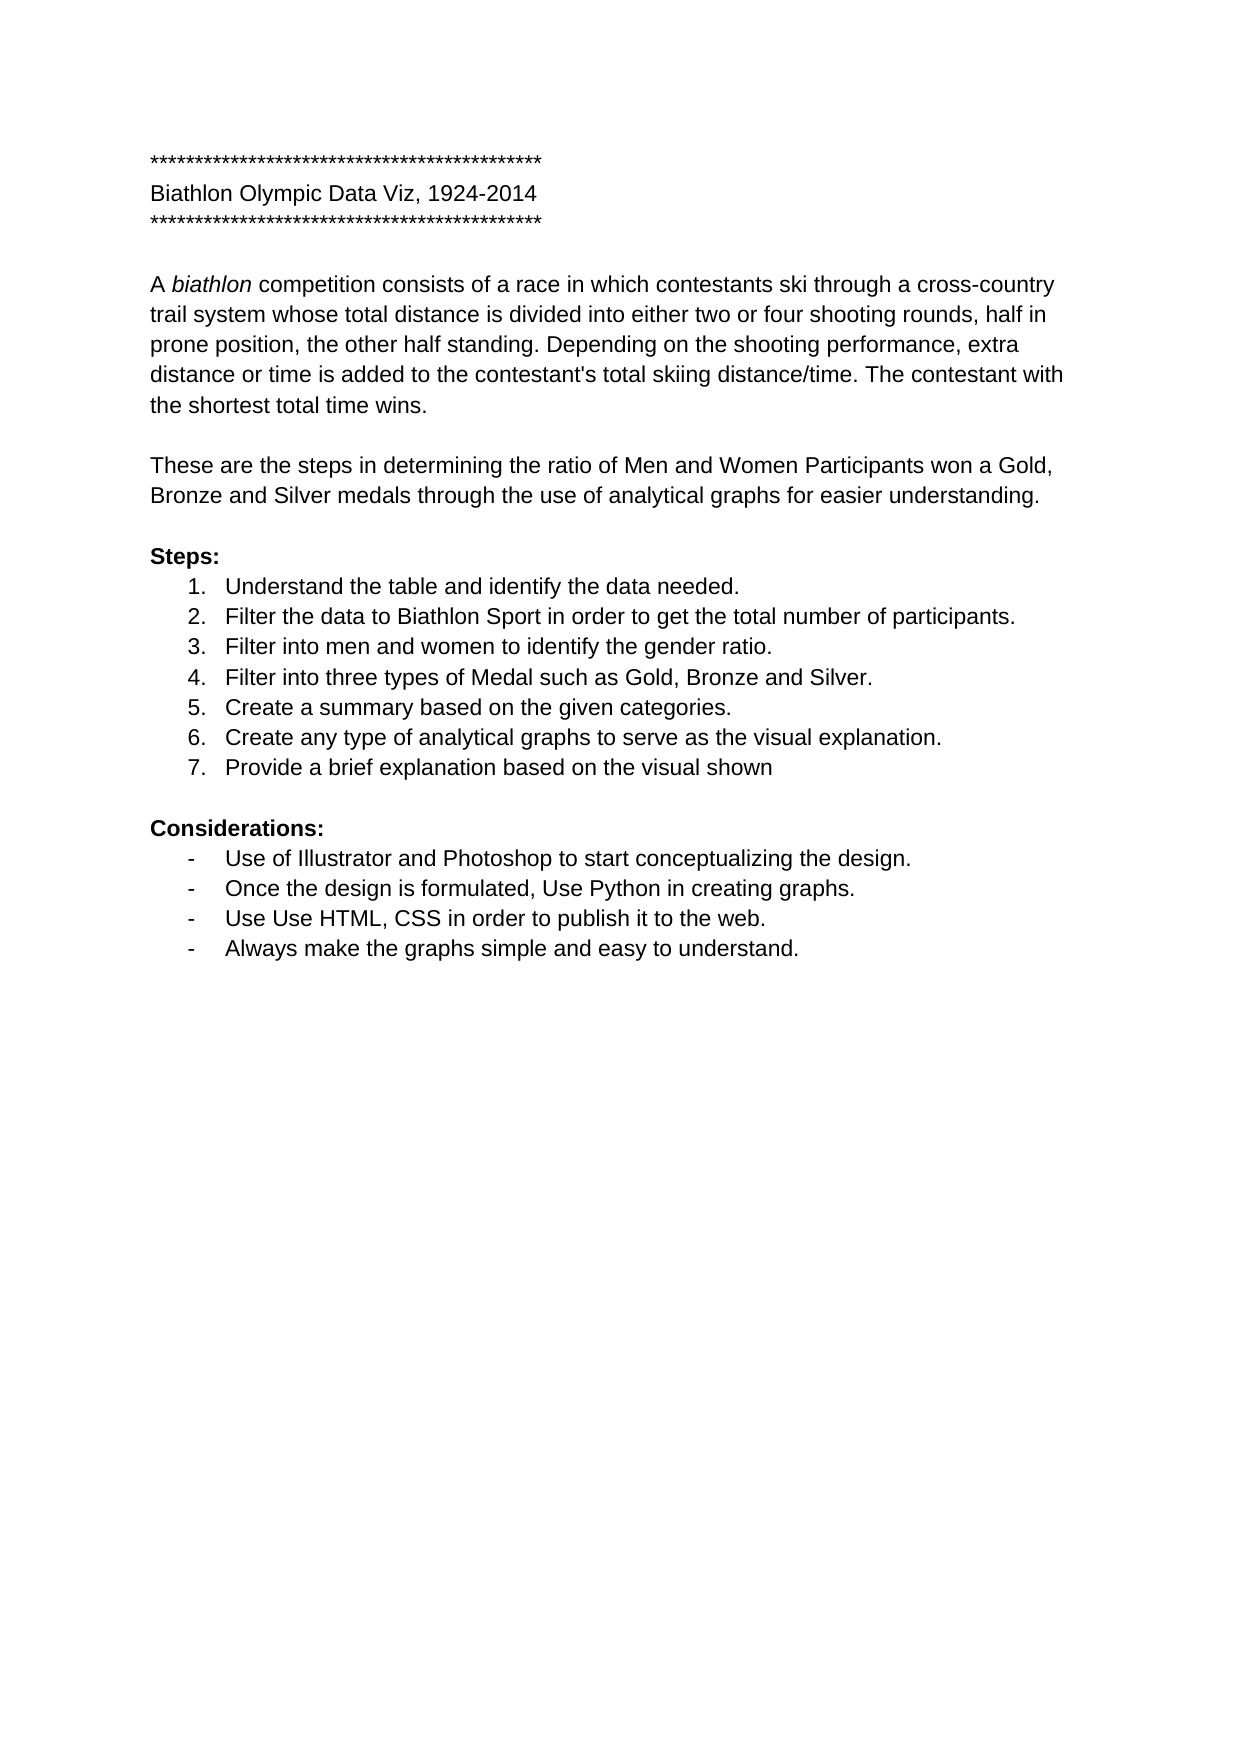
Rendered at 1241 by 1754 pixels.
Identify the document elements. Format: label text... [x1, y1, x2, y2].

text ******************************************** [150, 150, 1090, 176]
list Filter the data to Biathlon Sport in order to get the total number of participants. [187, 603, 1090, 629]
list Once the design is formulated, Use Python in creating graphs. [187, 875, 1090, 901]
list Always make the graphs simple and easy to understand. [187, 935, 1090, 962]
list Create any type of analytical graphs to serve as the visual explanation. [187, 724, 1090, 750]
text A biathlon competition consists of a race in which contestants ski through a cross-country trail system whose total distance is divided into either two or four shooting rounds, half in prone position, the other half standing. Depending on the shooting performance, extra distance or time is added to the contestant's total skiing distance/time. The contestant with the shortest total time wins. [150, 271, 1090, 418]
text Biathlon Olympic Data Viz, 1924-2014 [150, 180, 1090, 207]
list Understand the table and identify the data needed. [187, 573, 1090, 599]
list Filter into men and women to identify the gender ratio. [187, 633, 1090, 660]
text Considerations: [150, 814, 1090, 841]
list Filter into three types of Medal such as Gold, Bronze and Silver. [187, 663, 1090, 690]
text ******************************************** [150, 210, 1090, 237]
list Provide a brief explanation based on the visual shown [187, 754, 1090, 781]
text Steps: [150, 543, 1090, 569]
text These are the steps in determining the ratio of Men and Women Participants won a Gold, Bronze and Silver medals through the use of analytical graphs for easier understanding. [150, 452, 1090, 509]
list Create a summary based on the given categories. [187, 694, 1090, 720]
list Use of Illustrator and Photoshop to start conceptualizing the design. [187, 845, 1090, 871]
list Use Use HTML, CSS in order to publish it to the web. [187, 905, 1090, 932]
